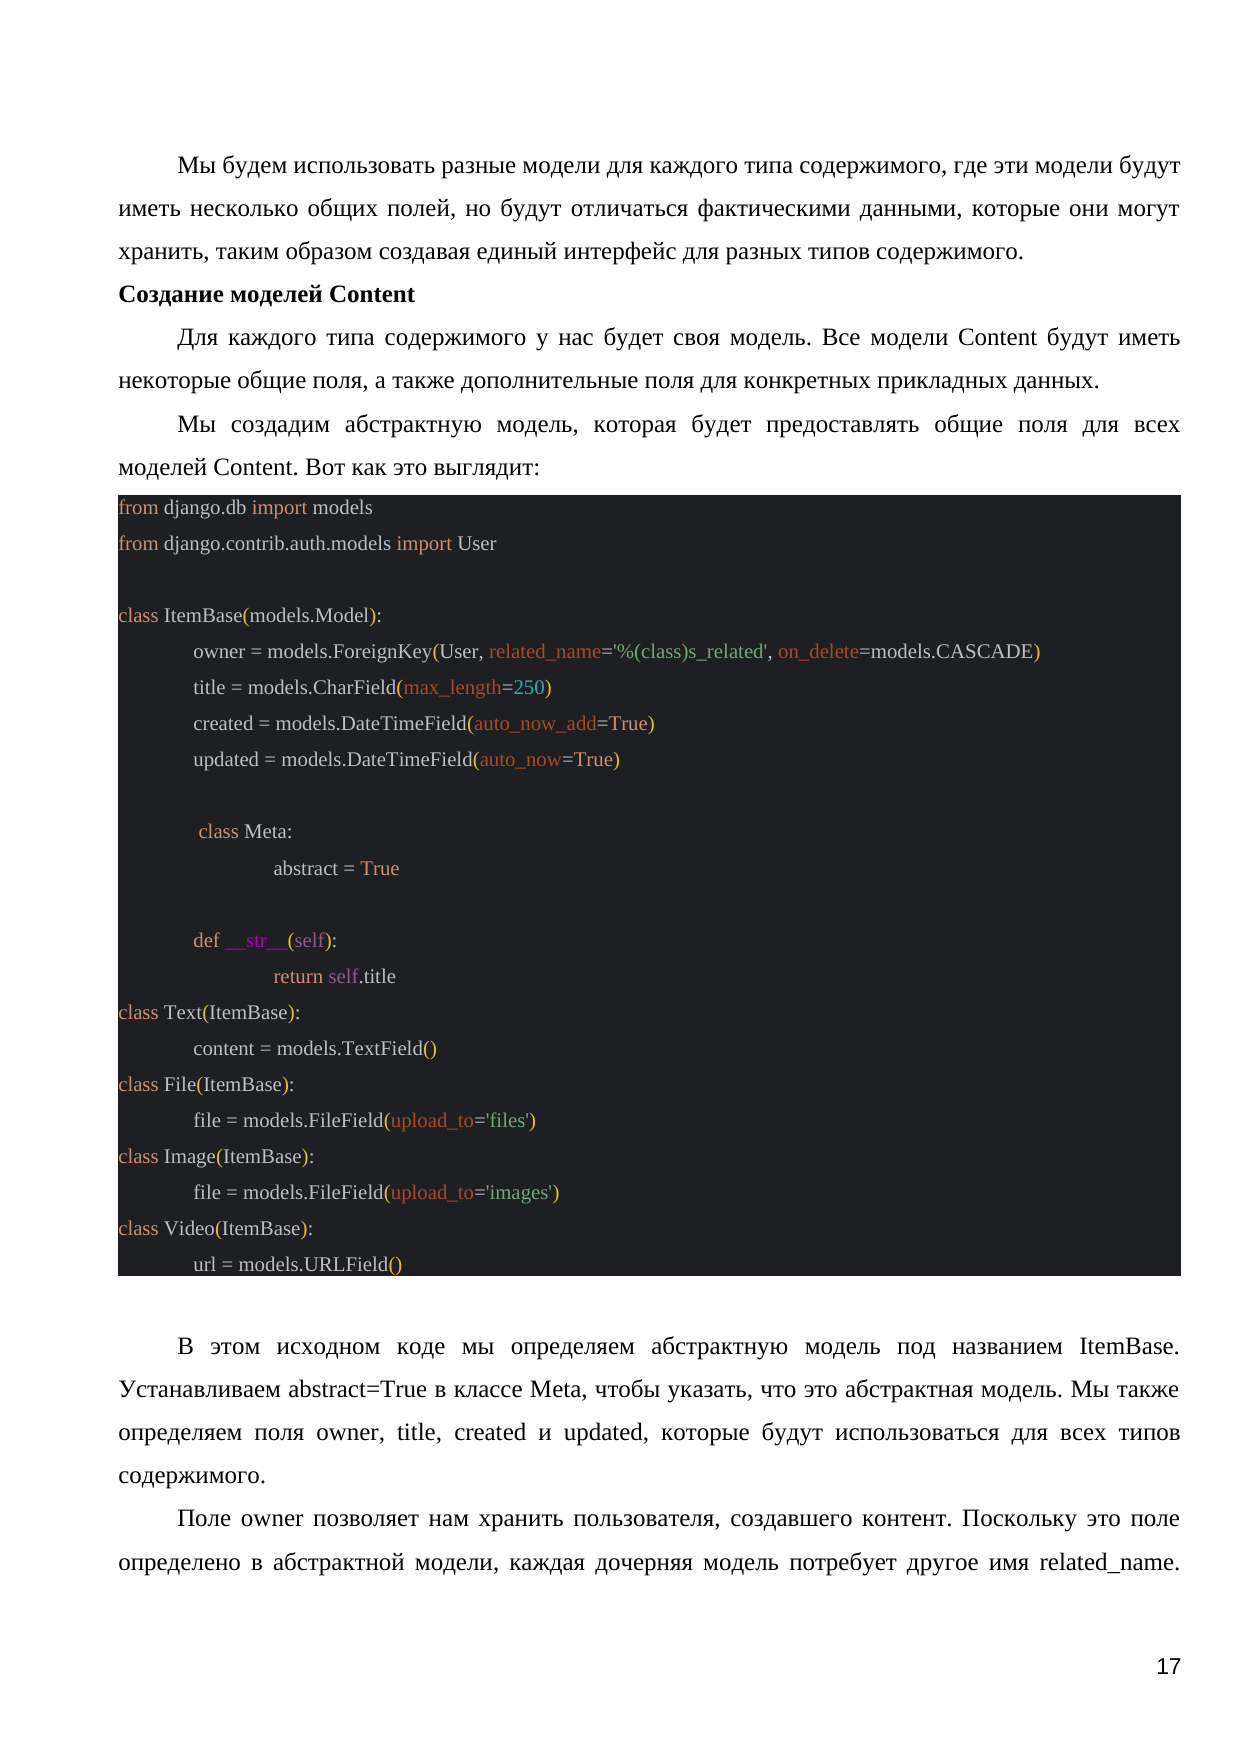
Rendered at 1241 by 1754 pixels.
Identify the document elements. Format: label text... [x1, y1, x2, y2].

text В этом исходном коде мы определяем абстрактную модель под названием ItemBase. Устанавливаем abstract=True в классе Meta, чтобы указать, что это абстрактная модель. Мы также определяем поля owner, title, created и updated, которые будут использоваться для всех типов содержимого. [118, 1331, 1181, 1489]
text class Video(ItemBase): [118, 1216, 1181, 1240]
text file = models.FileField(upload_to='images') [118, 1180, 1181, 1204]
text class Image(ItemBase): [118, 1144, 1181, 1168]
text url = models.URLField() [118, 1252, 1181, 1276]
text title = models.CharField(max_length=250) [118, 675, 1181, 699]
text class File(ItemBase): [118, 1072, 1181, 1096]
text class Meta: [118, 819, 1181, 843]
text return self.title [118, 963, 1181, 988]
text from django.contrib.auth.models import User [118, 531, 1181, 555]
text owner = models.ForeignKey(User, related_name='%(class)s_related', on_delete=models.CASCADE) [118, 639, 1181, 663]
text def __str__(self): [118, 927, 1181, 952]
text updated = models.DateTimeField(auto_now=True) [118, 747, 1181, 771]
text Мы будем использовать разные модели для каждого типа содержимого, где эти модели будут иметь несколько общих полей, но будут отличаться фактическими данными, которые они могут хранить, таким образом создавая единый интерфейс для разных типов содержимого. [118, 150, 1181, 265]
text Мы создадим абстрактную модель, которая будет предоставлять общие поля для всех моделей Content. Вот как это выглядит: [118, 409, 1181, 481]
text Создание моделей Content [118, 279, 1181, 308]
text created = models.DateTimeField(auto_now_add=True) [118, 711, 1181, 735]
text class Text(ItemBase): [118, 999, 1181, 1024]
text file = models.FileField(upload_to='files') [118, 1108, 1181, 1132]
text from django.db import models [118, 495, 1181, 519]
text abstract = True [118, 855, 1181, 879]
text Для каждого типа содержимого у нас будет своя модель. Все модели Content будут иметь некоторые общие поля, а также дополнительные поля для конкретных прикладных данных. [118, 322, 1181, 394]
text Поле owner позволяет нам хранить пользователя, создавшего контент. Поскольку это поле определено в абстрактной модели, каждая дочерняя модель потребует другое имя related_name. [118, 1503, 1181, 1575]
text content = models.TextField() [118, 1036, 1181, 1060]
text class ItemBase(models.Model): [118, 603, 1181, 627]
